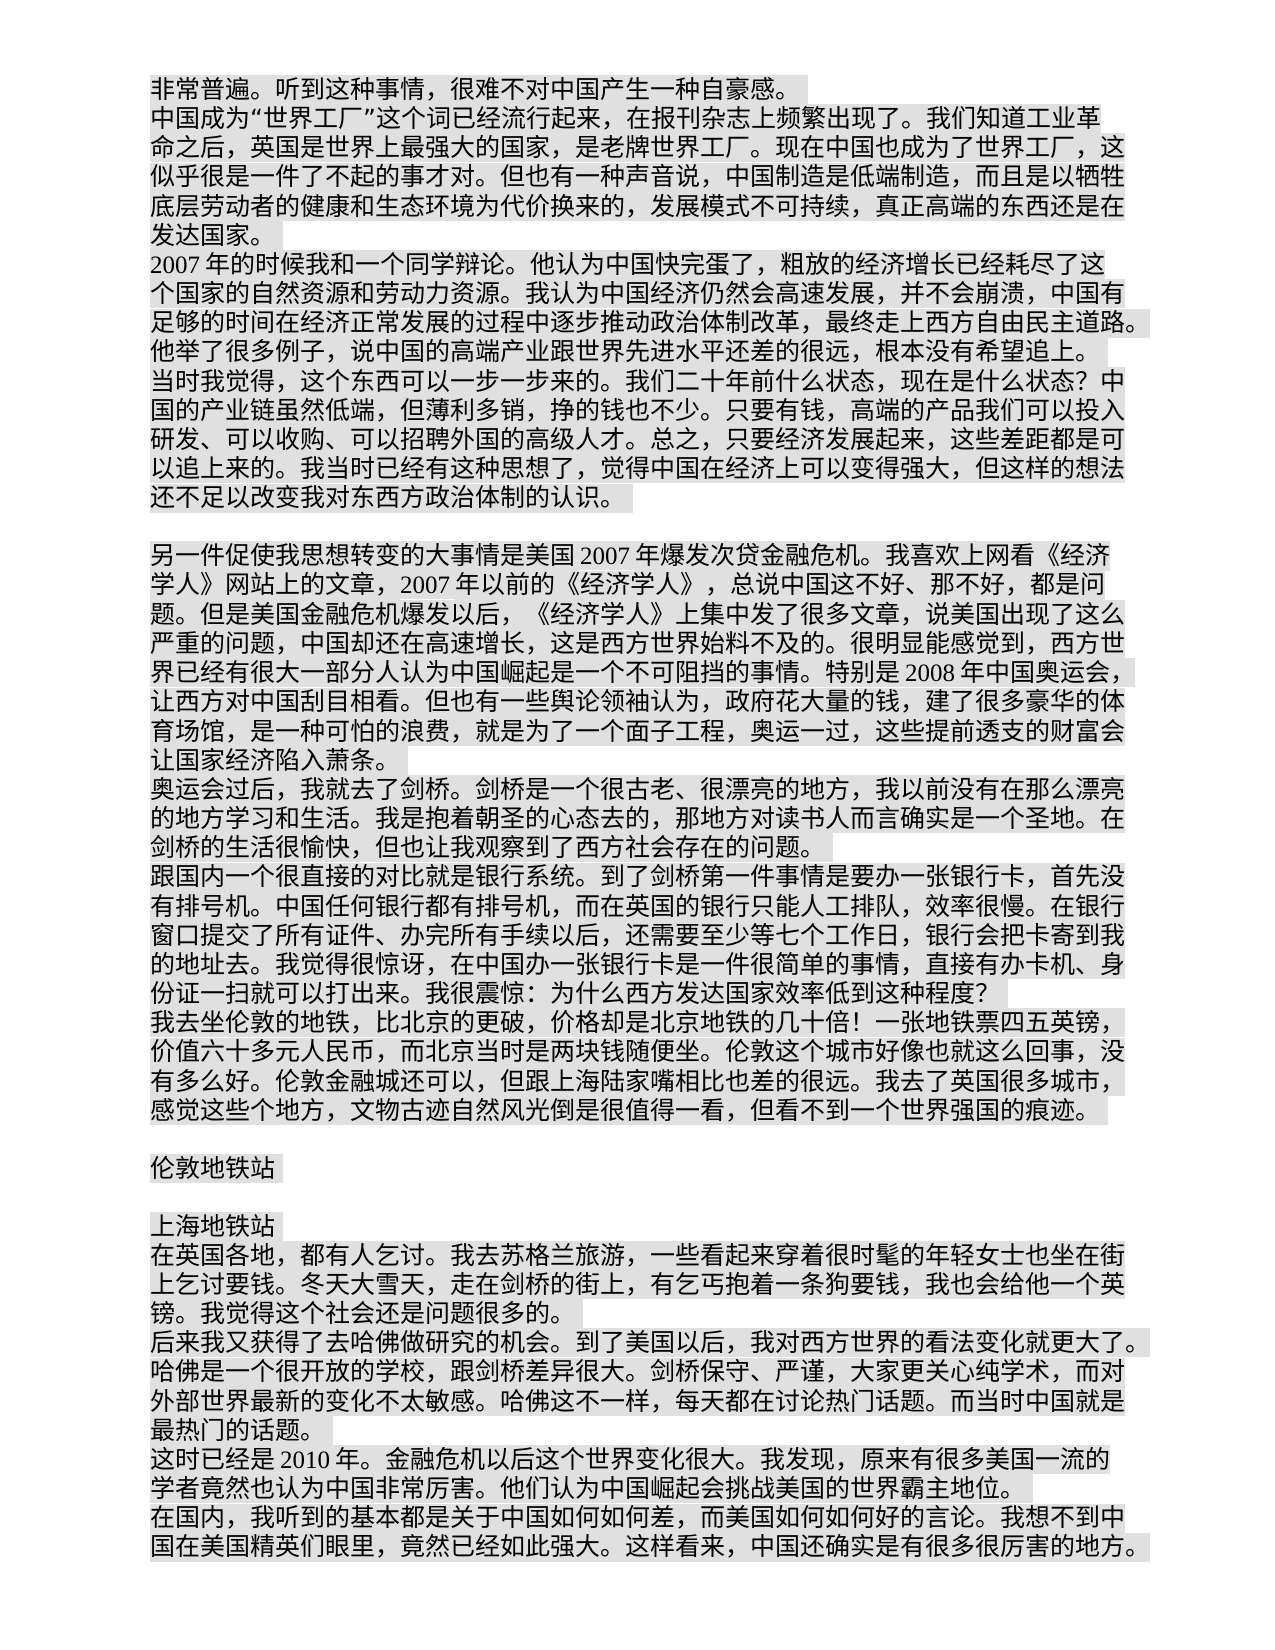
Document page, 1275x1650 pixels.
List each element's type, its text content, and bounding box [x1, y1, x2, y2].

text 文章很長，但鐵定值得一看，建議點進觀察者網站閱讀 http://www.guancha.cn/lixiaopeng/2017_08_23_424002_s.shtml ==== 【7月25日，《华尔街日报》网站头条刊发了一篇文章《New Challege to U.S Power: Chinese Exceptionalism》（对美国地位的挑战：中国的特色主义）》，里面提到对中国人民大学经济学博士李晓鹏的采访，观察者网也做了报道。 李晓鹏博士出生于重庆贫困地区，曾在哈佛和剑桥求学。作为80后，李博士这一代人和中国一起，经历了整个90年代波澜壮阔的改革和迷茫，也眼见着国家一步一步强盛，不断拥有更多国际话语权。正是这样的经历，让《华尔街日报》觉得他非常适合谈谈新一代中国年轻人对西方的看法。 文章发表后，产生了较大的影响。但《华尔街日报》的报道只选择了本次访谈的很少一部分内容，重点在于引起西方读者的兴趣，符合他们的口味，并未反映这次访谈的全貌。事后，我们找李博士谈了谈，听他讲述了自己思想转变的完整经历，或许可以由此更全面地认识和理解中国崛起之路。】 我叫李晓鹏，生于1982年，改革开放后四年，是比较早的一批“80后”。今年三十出头了。回顾这三十多年的生活，感觉自己非常幸运，可以在30年左右的时间里，体验到了人类社会两千多年的变迁——从原始的农耕社会到工业化社会，再到移动互联网和人工智能社会。这个过程让我对中国和外部世界的认识经历过很多次剧烈的冲击和变化。 我出生在中国最贫穷的地区之一：重庆（原属四川）和贵州的交界处。西南地区本来就是中国最穷的地区，我家在两省的边缘地区，就是穷上加穷。那个地方群山起伏、交通不便，土地贫瘠。父亲是乡里的数学老师，但是他的兄弟和父母都在农村种地。寒暑假和农忙的时候，我也会去农村做些农活。 当时学校还有专门的假期叫农忙假——每年稻谷播种和收割的时候放假一周，中小学的孩子们都回家去干农活。不然家长们会有意见，说读书耽误了农忙，就不让孩子来念书了。 农忙时候干的活儿，劳作方式跟两千年前没有多大的区别，犁田用牛、插秧用手，收割用镰刀、打谷用架子。 和现在孩子猎奇式的学农假期不同，那时候的农忙假是真的农忙 小镇（乡政府所在地）只有一条街，被称之为老街，都是一些老式的瓦房。街道大约只有五六米宽，但相当长，大约有一两公里，街旁边就是河，叫笋溪河。这条街的历史非常古老，应该有一千多年了。所有的老街坊都认识。尽管物质生活贫乏，但治安良好、没什么贫富差距，大家习惯了紧巴巴的小日子，生活还算悠然自得。 1998年，长江全流域发大水，笋溪河也一夜暴涨，把我家房子冲垮了。整条街被冲垮的房子不少。洪灾过后，乡政府趁机对街道进行修缮开发，搞旅游，号称“中山古镇”。去年（2015年）春节还上了新闻联播，被当成“青山绿水变金山银山”的典型案例，现在就更火了。 江津洪灾老照片 如今的中山古镇已经成了旅游胜地 我离开中山，是一级一级考试考出来的。当时还有一级行政区划叫做区，比乡高一级，比县低一级。1996年去区里面读初中，1997年到江津县城读高中。2000年从县里面考到了北京的中国人民大学。念完大学，在博士期间去英国剑桥大学做访学。后来又到美国哈佛做Research Fellow（大致可翻译为“研究员”）。现已回到国内，定居北京，以研究为业。 从中国最落后的地区，从两千年前的农业耕作式的生活方式，到大城市体验工业化社会的生活，又到英美感受西方现代化的生活，跟着大家一起，经历信息化、移动互联网的创新浪潮。人类从农耕时代走到今天，走了三千多年，我在这三十年里亲身体验了一遍，这是我的最幸运之处。 第一次思想颠覆：孔子到底是好人还是坏人 外部世界的快速变化，也急剧改变着我们的思想。我们这一代人对世界、对中国的看法经历了几次很大的变化。有的时候是完全颠倒过来：以前你认为正确的现在全部错了，以前你认为是错的现在全部正确了。而且更神奇的是：还可能再颠倒一次。 我出生的时候文化大革命已经结束五六年了。但文革的影响依然存在。文化大革命时期的宣传材料和图书，很多家庭还保存着。小时候去小伙伴家里玩，从他家床下的纸箱子里翻一些小人书，大部分都是文革期间出版的。其中我印象最深刻的是一套批判孔子的书。 文革批孔，砸烂孔庙牌匾 近年来有关《孔子》的影视作品也越来越多 文化大革命有一段时间批判孔子，把孔子说成是很坏的一个人，是奴隶主阶级的反动文人，成天就想复辟奴隶制度，反对社会进步，主张坚决镇压奴隶们的反抗。我不知道文革是什么，但小人书上的东西看得懂。小孩没有分辨能力，以为书上说的就是对的，认为孔子就是一个大坏蛋，而崇拜书里面跟孔子斗争的奴隶起义英雄。 过了几年，中央电视台播了一个纪录片，就叫《孔子》。那时候我家还没有电视机，对门买了，黑白的，只能收到中央一台，而且只有晚上才有信号，周围的街坊们晚上都跑到对门去看《孔子》。我看得半懂不懂的，但印象很深刻，因为前后对比太强烈了。这个纪录片竟然说孔子是一个伟人！是伟大的教育家，中国历史上的伟人，做出了很大的贡献！而且电视里面还告诉我们全世界有两百多个国家都有孔子像。 这是我第一次世界观的颠覆。第一次发现，原来这个世界对同一个人竟然可以有两种截然相反的评价。以前书上说他是坏人，坏透了。现在中央电视台里面又说他是好人，而且还是一个很伟大的人物。怎么会这样？好坏可以这样颠倒吗？ 后来我上了小学、初中，接受了改革开放的标准化教育，文革的影响慢慢褪去。政治课本上说，党领导人民推翻了三座大山、建立了新中国。但是，党在文革时期犯过很严重的错误，毛泽东同志对此负有不可推卸的责任，他的过错和功劳要三七开。经过改革开放，把文革的错误路线纠正过来了，坚持四项基本原则，以经济建设为中心，国家这才走上了正确的发展道路。对孔子的批判是“文革”时期极左路线的产物。这些，我全都相信了，不再对孔子是一个伟大的思想家、教育家有任何疑问，对毛的看法也与官方一致。 ——不过，家里的长辈们对毛的评价比课本上的还要更高一些。我的父母都来自于贫苦农民家庭，非常敬仰毛泽东。身边的长辈们也几乎都是如此。我还在读初中的时候，爸爸就给我买了一套四卷《毛泽东选集》给我看。我把这四卷翻得烂熟。不过我印象中家里从未挂过毛主席像，而且我们家三代人包括我在内，都不是党员。长辈们对毛的敬仰完全是出于一种朴素的感谢，感谢他让穷苦百姓过上了和平稳定、有尊严、能温饱的生活，而不是出于什么政治立场。 在信息闭塞的小山村，对中国和世界的差距，我并不了解。在读大学以前，我从未离开过重庆，重庆市的市区也只去过那么三四次。政治课本上告诉我们，西方的资本主义制度是腐朽的、反动的、剥削劳动人民。我对此深信不疑。 中学时期，我努力的学习中国政治和中国革命史，崇拜毛泽东、周恩来、邓小平这一些政治领袖。高考的时候，我的政治科目成绩是重庆市第一名。 粮票 我家的生活水平在改革开放以后提高很快。小学的时候还有粮票——每个人每个月吃多少斤大米都要根据粮票配额供应。在配额内，国家统购统销，价格比较便宜，超过配额的部分则花钱也买不到。一个青少年男子的配额是最高的，一个月可以吃32斤粮。我对这个数字印象深刻，每天都盼望着长大，盼望着到了中学以后就可以一个月吃32斤大米了。但等我真的上了中学，粮票制度就废除了。 粮食放开以后，镇上也通自来水了。以前是自己去河里挑水，家里有个大水缸，慢慢镇上开始修自来水管了，一家一户铺进来。 后来政府又投资建了电视转播站，买了卫星信号接收器，给家家户户接入有线电视。我们家也买了一台很小的黑白电视机，可以看见中央一台和二台。1992年，邓小平南巡讲话以后，经济更好了。之后，我们家就买了一个长虹的彩色电视机。家家户户生活的改善很明显，吃的、穿的、用的都有提高。 到乡里的公路很早以前就有，但往农村延伸是在七八十年代。公路修好之后，随着政策放宽，有很多做小买卖的生意人开始跑货物贩运。当时有中山、太和、常乐三个乡镇，大家约定中山三六九赶集，常乐二四八，太和一五七。每三天轮换一次，逢十就都休息。到了赶集这天，周围乡镇所有的人都来这里买东西，小商贩在街上摆摊，各种花色的衣服布料最受欢迎，商品经济日渐繁荣。 第二次思想颠覆：我们普遍相信中国会崩溃 等我1997年到县城读高中以后，和中国以外的事物有了第一次亲密接触。外国的商品开始在县城里出现了，但是很贵。比如电池，国产的电池比较便宜，一块钱一对，而日本产的金霸王电池，十块钱一对，特别特别贵。但使用的时间很长，品质可靠。我们用来练习英语听力的随身听和磁带机，日本索尼的价钱是国产的好多倍。运动鞋，美国的阿迪达斯和耐克，也比国产品牌贵很多。这些外国货，只有家里很有钱的同学才买得起，可以在同学们面前炫耀。西方商品已经进入我们的生活，足以让处在偏远地区县城的我也感受到西方和中国的差距。 这段时期我在思想上受中国特色社会主义教育，没有太大的变化。对我思想刺激比较大的是1999年美国轰炸南联盟大使馆这个事。以前教科书上宣传美国是资本主义帝国主义的头子，大家都觉得美国很坏，但到底怎么个坏法，没有感觉。直到1999年，美国人在轰炸南联盟的战争中，用导弹攻击了中国驻南联盟大使馆，炸死了我们的外交人员，我们才第一次强烈的感受到来自美国的敌意和对国家的威胁。 当时的中国民众群情激奋抗议美国轰炸行为 那一年我17岁，和几个同学印发了一批传单到街上散发。传单上没什么特别的内容，无非就是把新闻报道重复一遍，并表示强烈抗议。我们在通过这种方法来表达愤怒。我们从小接受的历史教育，中国近代以来就不断地遭到西方列强入侵。但那都是历史，这是第一次在现实中感受到国家被欺凌侵略。这种愤怒的感觉是很强烈的，我们不能容忍中华民族再次受到这样的侮辱。 一年后，我抱着这样一种感情到北京开始念大学。 刚进校的时候宿舍没有网络，上个网得跑到校外的网吧去。大一下学期，学校开始在学生宿舍里铺设网线。我在2001年上半年，跟寝室另一个同学凑钱合伙买了一台电脑，是一个台式机，放在寝室上网。 没过多久，9·11事件发生了，美国的世贸双塔遭遇恐怖袭击，大楼倒塌、死亡上万人。当时，包括我在内，全班同学听到这个消息都非常高兴，欢呼雀跃——太好了，美国终于被人教训了！ 此时距离美国袭击中国南联盟大使馆才两年。我们都觉得美国非常可恨，但是也已经知道它很强大，拿它没什么办法。看到它的大楼被飞机撞塌、死了那么多人，而且还都是精英分子，觉得非常开心。 9·11事件不仅是美国的转折点，也是世界的转折点 第二天上课，同学们都无心听课，觉得应该放假庆祝。学校和官方没有任何表态，还是要正常上课。国内的一些文化名人比如余杰发文章批评我们，说我们这种思想是可笑、荒谬的。恐怖袭击是对全世界文明的挑战，是一个巨大的悲剧，中国人绝对不应该幸灾乐祸。 情况变化得很快。没过多久，美国要报复，去攻打阿富汗和伊拉克。这个时候我和很大一部分同学竟然完全支持美国的行动。我们的思想在这段时间发生了剧烈的变化，觉得美国打阿富汗和伊拉克是一件非常正义的事情。特别是打伊拉克。伊拉克总统萨达姆是一个独裁者、暴君，他统治下人民民不聊生，美国推翻他的统治是一件很正义的事情，每次听到美军又打下哪个城市，我们都感到欢欣鼓舞。 从9·11事件到美军攻打伊拉克，也就一年的时间，为什么我们的思想会变化那么大呢？ 这是因为，我们进大学以后接受的思想、看到的东西，和高中时代完全不一样。以前课堂上讲的是国家编订的教材，到了大学，特别是有了网络以后，接触的东西就全变了。 法学院的老师们都是海外留学回来的，其中以从德国、美国回来的最吃香，其次是英国和日本。他们全盘接受了西方法律思想，在课堂上讲授的东西，无非就是美国的民主制度就是好、英国的法治传统多么悠久、德国的法律体系又有多么完善……而中国则不民主、不法治、不自由、没有人权……总之就是全面落后。 90年代的网吧 不仅课堂上老师们这样讲，网上也这么说。那时候国内网络正在建设中，各方面的管理很松散，网上发什么文章都没人管。我看了很多网络文章，各种所谓的高层揭秘，关于历届中国政府高层的各种负面消息满天飞，而中国古代的历史也完全是暴君统治的历史，独裁专制、暗无天日。现在想起来当时看的很多网络文章都是造谣，没有根据的胡说，但当时不知道，反而深以为然。 网络把中国很多深层次的问题暴露出来了。从被严格控制的官方媒体渠道中撕开了一条缝隙。当时中国确实有很严重的问题，最严重就是官僚体系的腐败。我从小也有很深刻的感受。 初中的时候，学校的老师们组织过罢课。因为乡镇政府拖欠老师的工资——这在九十年代在全国都十分常见，大家普遍相信拖欠的工资被政府官员贪污或用于吃喝腐败了。初二那年，有一天晚上我的英语老师从亲戚家吃完酒出来，被六个流氓拦路抢劫。这些人喝醉酒，抢走了他所有的钱物，还要把他丢到河里淹死。在河边被路过的人发现才未能得逞。那帮人第二天被镇政府抓起来了，老师被打到住院，结果这批人竟然很快就被释放了。老师们认为这是走关系和行贿的后果，于是开始罢课、上访。由于教学秩序不正常，我被迫转学。 1998年大洪水，把我家的房子冲垮了。后来一直好多年，我父亲就住在学校提供的一个小房子里，没有空间再给我住。我在外面念书是住校，放假回家就临时给我找地方。我回家一般是寒假和暑假，我父亲的学校也放假了，他便在图书室里铺了个床给我睡，好多年都是这样。当时灾民很多，我们家还算情况比较好的。但就是这样的情况，在救灾过程中，依然出现了镇政府官员贪污救灾款、救灾物资的现象。这让我们非常愤怒，又有很多街坊参与组织上访、告状。 类似的事情还有很多，政府的官员，从小就给我留下了十分腐败的印象。我考大学的时候报考法学专业，也是因为有这么一个理想，认为法律、政治这种东西能够改变中国的现状。 当时我十七八岁，觉得这些东西肯定要改变，但不知道要怎么改变。我有了这些经历，又受到大学课堂上老师们宣传的、网络上文章讲的西方民主法制的影响，思想很容易就发生了改变，觉得西方的政治体制非常好，应该用它来改变中国。我开始认为，中国的政治体制，是非常坏的，中国历史，也非常糟糕。 这是我自孔子从坏人变好人以后，遭遇到的第二次思想颠覆。我发现以前所相信的东西竟然又都是错误的或者虚假的。 那时候我和身边的同学们普遍相信，这个国家的体制用不了多久就会崩溃，后来的人一定会学习欧美走美式自由民主的道路。当时我们人大法学院有几位法学泰斗，已经退休了，年轻老师嘲笑他们是“社会主义法学的最后堡垒”。在年轻一代，无论老师和学生，我感觉已经没人再相信什么“社会主义法学”了。大家全都是学的西方那一套东西。 市场上类似的书也很多，我印象很深的是一套在美国生活的华人写的介绍美国制度的书，叫《近距离看美国》。其中有一本叫做“总统是靠不住”的，讲的是尼克松的水门事件。这个事情在中国看起来令人觉得不可思议：一个总统犯了窃听政治对手的错误，这看起来并不是什么大不了的事情。但美国的体制通过一套一套的程序，居然就让他下台了。在这过程中，他试图让司法部长干预调查，但是在制度面前败下阵来。 尼克松因水门事件下台，这在当时的中国看来是不可思议的事情 难道中国不也应该有这样的制度吗？我看到有很多中国的官员犯的错误严重的多，却依然可以在自己的位置上高枕无忧，这显然是应该改变的。 大学四年，我花了很多的时间，在图书馆里阅读了很多西方的社会、经济学、法学名著。我想要深入的了解西方的政治经济体系，将来可能对中国的改革有好处。都是那些很传统的启蒙思想家写的西方经典，比如孟德斯鸠《论法的精神》，卢梭《论人类社会不平等的起源》，此外看了很多关于美国宪法的书，诸如美国制宪历程、美国著名的宪法案例集等等。 看书、上网、听课，从各个角度我得到的信息都是一样的：中国落后了，西方才是人类文明的灯塔，我们应该努力让中国变成西方的样子。像张维迎、茅于轼这些媒体上经常出现的鼓吹中国只有走西方自由民主道路的“舆论领袖”，被我们视为先知和英雄。 2003年，发生了一件轰动一时的大事。一个叫孙志刚的年轻人在广东被城管抓起来打死了。当时中国有收容遣返制度：如果到北京、深圳、广州这种大城市而没有合法居住证明的，可能会被城管、警察抓起来遣返回老家。在这个过程中，被遣返者的人身自由会遭到限制，中间就可能被监管人员敲诈勒索或者虐待。 在有一次班会课上，班主任老师跟我们讲，说学校来了一个新老师，手续还没有办好，突然间这个人就消失了。学校四处打听，才得知是因为出门逛街遇到警察查证件，被当成无业流民收容，送到昌平去筛沙子了——也就是先在京郊地区强制劳动一段时间，把回家的火车票钱挣出来，再遣返回到老家去。后来学校派人去给接出来了。 在强制收容遣返过程中，出现人员意外死亡的情况应该并不少见。但孙志刚事件能影响这么大，主要还是因为他是一个刚毕业的大学生，容易引起大学生这个群体的共鸣——谁也不想以后出来工作会莫名其妙被人抓起来打死。这个时候中国重点高校几乎全部铺通了网线，大学生们都可以在宿舍自由的上网，高校的网络群体出现了，网络舆论爆发的条件已经成熟。 孙志刚死亡事件爆出来之后，有记者去深入调查了这个事情，文章便在网络上迅速的传播，大家非常愤怒，人大法学院几个博士还签名上书，要求彻查这个事情。我们在网络上不停的呼吁、抗议，甚至还商议组织在某一天在北京、上海、广州、深圳示威。活动最后没有组织起来。但是已经造成了很大的舆论压力，惊动了中央高层。最后这件事情得到了比较妥善的解决：两个主犯被判处了死刑，还有几个从犯被判处了无期徒刑，判的非常重。很快，政府宣布废除收容遣返条例，对无业游民从强制收容遣返改为非强迫性的救助。 孙志刚事件后，收容遣送制度被废除 孙志刚事件可能是中国进入网络社会的一个标志性事件。网络言论并不限于为孙志刚伸冤，而是纷纷指向整个国家体制。这种言论在网上影响力之大、传播范围之广泛，说明在会上网的大学生群体中间，已经有了一定的共识：中国的政治制度一定要做某些彻底的改变。大家普遍认为西方世界非常美好，中国的制度则应该学习西方。普遍的说法是，等改革开放以后的新一代年轻人成长起来，中国就一定会全面学习西方。 这种思想一直持续到2008年我出国以前。 第三次思想颠覆：中国确实有很多很厉害的地方 出国以前，我逐步也意识到中国变得越来越强大，而并非网上有些文章讲的那么一无是处。随着中国经济持续高速增长，网络上、课堂上、社会上有关中国前途的争议越来越激烈，并不再是那么一边倒了。2004年，我的一个讲经济的老师，在课上给我们说：他们去美国、英国玩，从国外买东西带回国内，打开包装发现尽然都是made in china。这种情况已非常普遍。听到这种事情，很难不对中国产生一种自豪感。 中国成为“世界工厂”这个词已经流行起来，在报刊杂志上频繁出现了。我们知道工业革命之后，英国是世界上最强大的国家，是老牌世界工厂。现在中国也成为了世界工厂，这似乎很是一件了不起的事才对。但也有一种声音说，中国制造是低端制造，而且是以牺牲底层劳动者的健康和生态环境为代价换来的，发展模式不可持续，真正高端的东西还是在发达国家。 2007年的时候我和一个同学辩论。他认为中国快完蛋了，粗放的经济增长已经耗尽了这个国家的自然资源和劳动力资源。我认为中国经济仍然会高速发展，并不会崩溃，中国有足够的时间在经济正常发展的过程中逐步推动政治体制改革，最终走上西方自由民主道路。他举了很多例子，说中国的高端产业跟世界先进水平还差的很远，根本没有希望追上。 当时我觉得，这个东西可以一步一步来的。我们二十年前什么状态，现在是什么状态？中国的产业链虽然低端，但薄利多销，挣的钱也不少。只要有钱，高端的产品我们可以投入研发、可以收购、可以招聘外国的高级人才。总之，只要经济发展起来，这些差距都是可以追上来的。我当时已经有这种思想了，觉得中国在经济上可以变得强大，但这样的想法还不足以改变我对东西方政治体制的认识。 另一件促使我思想转变的大事情是美国2007年爆发次贷金融危机。我喜欢上网看《经济学人》网站上的文章，2007年以前的《经济学人》，总说中国这不好、那不好，都是问题。但是美国金融危机爆发以后，《经济学人》上集中发了很多文章，说美国出现了这么严重的问题，中国却还在高速增长，这是西方世界始料不及的。很明显能感觉到，西方世界已经有很大一部分人认为中国崛起是一个不可阻挡的事情。特别是2008年中国奥运会，让西方对中国刮目相看。但也有一些舆论领袖认为，政府花大量的钱，建了很多豪华的体育场馆，是一种可怕的浪费，就是为了一个面子工程，奥运一过，这些提前透支的财富会让国家经济陷入萧条。 奥运会过后，我就去了剑桥。剑桥是一个很古老、很漂亮的地方，我以前没有在那么漂亮的地方学习和生活。我是抱着朝圣的心态去的，那地方对读书人而言确实是一个圣地。在剑桥的生活很愉快，但也让我观察到了西方社会存在的问题。 跟国内一个很直接的对比就是银行系统。到了剑桥第一件事情是要办一张银行卡，首先没有排号机。中国任何银行都有排号机，而在英国的银行只能人工排队，效率很慢。在银行窗口提交了所有证件、办完所有手续以后，还需要至少等七个工作日，银行会把卡寄到我的地址去。我觉得很惊讶，在中国办一张银行卡是一件很简单的事情，直接有办卡机、身份证一扫就可以打出来。我很震惊：为什么西方发达国家效率低到这种程度？ 我去坐伦敦的地铁，比北京的更破，价格却是北京地铁的几十倍！一张地铁票四五英镑，价值六十多元人民币，而北京当时是两块钱随便坐。伦敦这个城市好像也就这么回事，没有多么好。伦敦金融城还可以，但跟上海陆家嘴相比也差的很远。我去了英国很多城市，感觉这些个地方，文物古迹自然风光倒是很值得一看，但看不到一个世界强国的痕迹。 伦敦地铁站 上海地铁站 在英国各地，都有人乞讨。我去苏格兰旅游，一些看起来穿着很时髦的年轻女士也坐在街上乞讨要钱。冬天大雪天，走在剑桥的街上，有乞丐抱着一条狗要钱，我也会给他一个英镑。我觉得这个社会还是问题很多的。 后来我又获得了去哈佛做研究的机会。到了美国以后，我对西方世界的看法变化就更大了。哈佛是一个很开放的学校，跟剑桥差异很大。剑桥保守、严谨，大家更关心纯学术，而对外部世界最新的变化不太敏感。哈佛这不一样，每天都在讨论热门话题。而当时中国就是最热门的话题。 这时已经是2010年。金融危机以后这个世界变化很大。我发现，原来有很多美国一流的学者竟然也认为中国非常厉害。他们认为中国崛起会挑战美国的世界霸主地位。 在国内，我听到的基本都是关于中国如何如何差，而美国如何如何好的言论。我想不到中国在美国精英们眼里，竟然已经如此强大。这样看来，中国还确实是有很多很厉害的地方。 我在哈佛的同事中有一个在中国工作多年的日本朋友，曾经担任日本央行驻中国的研究部门负责人。他告诉我中国一定会超越美国，还给我看了很多他的研究材料。大量的数据表明中国在2008年的经济结构大约相当于日本在20世纪六七十年代而不是八九十年代。就算房价像过去几年一样继续一路狂奔，中国要重蹈日本泡沫经济的覆辙，也至少还有二三十年的高速发展空间，而那个时候中国的经济总量肯定已经大大超过美国了。我认为他的材料很有说服力，同时也决心在未来二十年为中国找到解决金融地产畸形发展的方案。 美国社会跟英国社会比，问题可能更多。比如流浪汉、乞讨的现象比英国更严重，贫民窟在各大城市随处可见。在地铁站台上，时不时就会钻出来一个人，向我讨钱。这种情况很普遍。 此外，美国的社会治安也比英国更糟糕。在大城市，中国人都不敢去downtown黑人聚集区这样的地方。我的邮箱经常收到哈佛或者波士顿警方发的一些消息，说城里又发生了枪击案或者有人因为抗拒抢劫而受伤，提醒大家遇上了抢劫不要反抗。在中国学生中流传着一个经验：钱包里带上20美元现金，遇到抢劫就给劫匪。如果多于20美元损失比较大，但如果少于20美元，劫匪可能就会伤害你。这似乎是一条劫匪们的潜规则。 美国黑人聚居区 在中国的城市，治安状况要明显好得多。大晚上一个人出去随便逛，绝对不会有安全上的担心。这也带动了夜市经济的繁荣，晚上出来吃吃喝喝四处闲逛成了许多普通中国城市居民的生活习惯。美国社会不仅离一个理想社会有差距，就算跟中国社会比起来，也有很大差距。中国在城市基础设施建设方面也和美国全方位拉开了差距。落后的公交系统，脏乱破旧的城市街道，坐地铁也不够方便，银行的服务效率则跟英国一样低下。 在哈佛那段时间，《华尔街日报》发了一篇比较轰动的报道，一位被称为“虎妈（Tigher Mother）”的华裔母亲讲述自己培养孩子的经验。这位母亲用中国式的严厉教育培养出了两个非常优秀的孩子，她坚信中国的教育模式比美国更好，对孩子的严格要求不仅让他们更优秀，还可以让她们更快乐。她认为快乐不是依靠放任自由获得的，而是通过严格要求和训练让孩子不断取得进步，从进步中获得。 虎妈和她两个优秀的女儿 她讲了两个故事，一个故事是跟自己的女儿斗争，强迫她练习钢琴。这个过程十分辛苦，但女儿在掌握了钢琴技巧以后可以在学校登台表演。表演成功令女儿激动万分。虎妈认为这才是父母给予孩子的真正的欢乐。而她有一个美国朋友，对女儿非常放任，任凭她荒废学业，胡吃海喝，最后他女儿长得很胖而又什么都不会，当父亲的还叫她“我最美丽的天使”。但他女儿私下告诉“虎妈”，她知道父母在骗她，自己既自卑又抑郁。 “虎妈”的文章向西方世界表明了中国人对自己文化的自信正在恢复。中国的教育模式很明显优于西方。即使在西方国家内部，华裔培养出来的后代总体而言也比外国小孩优秀。在美国和英国的大学里，华裔大学生所占的比例，远远高于他们在总人口中的比例。越是顶级名校，这种趋势就越明显。 早在2004年——我还完全沉浸于从经济政治上学习西方道路的年代——我就写了一本书，叫做《学习改变命运》，认为中国不应该被西方所谓的“素质教育”所迷惑，应该坚信应试教育就是最好的素质教育，学好数理化就是最好的素质。当时的主流舆论对高考制度口诛笔伐，认为它作为科举考试的遗毒被现代西方素质教育取代是历史的必然。《学习改变命运》可能是国内第一本系统为中国考试制度和基础教育体制辩护、反对抛开考试谈素质的畅销书。虽然中国在政治经济体制上全面落后于西方，但至少在基础教育方面做的很好，数学物理的基本逻辑没学扎实就去搞什么创造性思维，就是在祸害我们的下一代。 《学习改变命运》是我第一次以公开的形式发声，反对中国盲目学习西方。虽然只局限在基础教育这么一个很小的领域，但火种已经埋下。等我读到《华尔街日报》有关虎妈的报道时，仿佛找到了知己。 十多年前有关基础教育的思考，这些年对中国经济的观察，到英美留学的感受……这些东西都串了起来，让我开始有了一种朦胧但明确的想法：中国这些年的经济高速增长，不是偶然，也不是因为简单的学习西方，而是因为我们从文化教育到政治经济，都有一套不同于西方甚至可能是优于西方的东西。中国的制度，不是大部分落后和局部有优势，而很有可能是整体上优越于西方。 这个国家会好吗 回到中国以后，我带着这个想法去读很多书，回想自己过去多年的所见所闻，很多困扰自己多年的疑问逐渐变得清晰起来。 2011年的4月19日，我读到了张五常写的《中国的经济制度》。他在书中公开宣称，中国的经济制度是全世界最好的。张五常与一般的经济学家不同，他是被西方主流经济学认可的大师。他这样讲，实在是对我颇有些震撼。书中有一句话令我有茅塞顿开之感： “我可以在一个星期内写一本厚厚的批评中国的书。然而，在有那么多的不利的困境下,中国的高速增长持续了那么久,历史上从来没有出现过。中国一定是做了非常对的事才产生了我们见到的经济奇迹。那是什么呢？这才是真正的问题。” 张五常把中国经济制度的优势归结于县一级地方政府之间存在的竞争。受他的启发，我把多年的理论串起来。我硕士是区域经济学，博士是城市经济学，都是研究中国的地方经济。在硕博期间，我跟着我的导师走遍了中国很多很多地方，和地方政府有很多接触和沟通。我所看到的是，中国政府在推动经济发展方面可以说是殚精竭虑，花了巨大的心血，把经济发展起来，让人民过上更好的生活。我见过的几乎所有市县区的书记、市（县、区）长以及规划、发改这些重要部门的领导，都在超负荷的工作，“五加二、白加黑”是常态。背后当然有一些贪污腐败的事情，但政府官员们努力的成绩仍然应该充分肯定。 中国的政治生态中，一个人被提拔起来，也许需要走后门、跑关系，灰色收入也广泛存在。但基本前提仍然是：必须要在自己的职位上干出成绩来才可能被提拔。操守有问题被提拔的不少，但能力平庸、没干出成绩来就被提拔的很少很少。官员晋升的竞争机制非常激烈，我们在各地调研过程中，明显感觉到，如果某个地方经济增长快、GDP高，地方官员就会自信满满地向我们介绍经验。有的地方经济增长比较慢，官员介绍经验的时候都缺乏信心，比较紧张，压力也很大。GDP考核机制让地方政府竞争性的去搞投资、拉项目、招商，成为中国经济增长的重要动力。有很多人预言这种做法会导致经济崩溃，然而这样的预言总是失败。 把张五常的理论和我所接触的实践结合起来之后，我重新来认识中国的政治经济制度，发现它确实有很多优于西方政治经济制度的地方。我是研究城市经济学的，但是我的博士论文相当离经叛道，纯粹是在一个宏观经济学的方面写的论文，主题很大，力图构造一个新的经济学理论来解释中国的经济。 最终思考的成果，就是我在2012年以博士论文为基础修改出版的《这个国家会好吗——中国崛起的经济学分析》一书，这本书在张五常的基础上对中国经济制度作了更全面的阐述，也标志着我再一次完成了巨大的思想转变——从坚信中国应该走西方道路，变为坚信西方应该学习中国走中国道路。 在这本书里面，我认为中国制度的优势在于：把市场经济制度和职业化的政治家制度结合起来，实现了市场与政府的合理分工，并维持政治和资本的势力均衡。 在政治制度上，我认为政治家的选拔不应该采取公开竞选、一人一票的形式。口头承诺和舞台表演的竞选更适合挑选演员而非官员，也更适合利益集团在幕后进行操纵。政治治理是一项高度复杂的工作，政治家应该以政治为终身的职业，从基层做起，终生学习和锻炼如何管理政府。不能让什么影视明星、房地产商、投资银行董事长之类的社会名流，前半生拼命赚钱，在专业领域功成名就之后，半路出家来“玩”政治。只有在政治实践中经受住了物质利益的考验、干出了有利于国家和人民的真实成绩的人物，才能被提拔到更高的位置上。当总统的，应该先当好州长；当州长的，应该先当好市长县长。像奥巴马和特朗普这种毫无政治实干经验的人直接当总统，对国家的长治久安并无益处。这方面，西方应该向中国学习。 在网络时代，中国的政府明显比西方国家表现出更强的适应能力。大部分网络热点问题都能得到迅速的回应和公正的解决，很多官员因为网络曝光了他们的错误言行而被免职、撤职甚至坐牢。孙志刚案件引发的舆情看起来是对旧体制的冲击，但政府迅速严惩罪犯并取消了收容遣返制度。我后来又参与过邓玉娇刺死官员案、刘涌死缓案的网络抗议，最后邓玉娇无罪释放、刘涌被改判死刑立即执行，这些事情中国政府的反应都是迅速而公正的。 相比之下，西方的议会制普选制民主政府，面对类似的突发事件则总是反应迟钝而且官僚主义作风严重。最令我印象深刻的是金融危机以后美国爆发的“占领华尔街”运动，人民起来抗议金融业的过度贪婪。这次运动在网络上反响极大，而美国传统媒体则冷漠以对，报道的很少。美国总统奥巴马声称自己站在抗议者一边，然而他除了嘴上说说以外，什么实质性的举动也没有做。 占领华尔街运动 这场运动最后被警察镇压了下去，一些积极分子被以毁坏私有财产的罪名判刑。有人认为这是民主制度的优势，总统也不能胡作非为。然后我却认为这样的民主制度实际上是一种无人负责的制度，政治家们都把责任推给民主程序，利用所谓的权力分立体制来“和稀泥、踢皮球”，拒绝做出实质性改革。人民要求变革的呼声主要体现在政客们的嘴上，而不是实际行动中。 在经济制度上，我认为无节制的自由市场不可取，它必然导致不合理的两极分化。土地和自然资源等非个人所创造的财富应该由政府负责分配，而企业家和社会资本则应该专注于创造性的领域，比如互联网创新和科技产品等等。一切经济制度，都应该围绕一个基本原则来展开：鼓励人们去创造对他人有益的财富，然后从中获得利益；而反对人们从占有存量财富甚至掠夺他人的合法财富中发家致富。金融、房地产和煤矿等产业中的大量财富从现在的法律制度框架来看是合法的，但是从经济制度本身的伦理来看，是不合理也不应该合法的。 国有资本控制国家金融命脉、土地财富、矿产资源和通讯交通等自然垄断领域，非常必要。所谓的“企业家精神”并不总是好的，它可能被用于为社会创造财富，也可能被用于掠夺社会财富——关键看制度安排。如果一切经济资源全盘市场化，中国的企业家们可能就不会花时间去研究如何生产一流的商品、搞科技创新，而是花心思去低价收购煤矿、廉价拿地开发房地产、投机股市制造泡沫等等。 “企业家精神”不是自由放任放出来的，有一半的市场竞争是逼出来的，还有一半是政府监管逼出来的。只有一个有力的、独立的、廉洁的政府，监管住那些掠夺存量财富的渠道，企业家们的聪明才智才会真的用到创造性的为社会生产财富上来。这方面西方也应该向中国学习。而中国过去的某些改革，过度学习西方，实际上也让自己走上了歧途——金融地产暴富、实业生存环境艰难，就是这种错误路线的集中体现。 （此书作为博士论文于2012年3月提交评审，出版稿完稿于2012年6月，出版日期是2012年9月，都在十八大召开之前，它的思想跟十八大以后的新政策新格局并无关系。但《华尔街日报》的文章将我思想的转变和十八大以后的一些变化联系起来，应该是为了更好的吸引西方读者的眼球，与我所陈述的事实并不完全符合。） 这个国家会更好 我的思想变化大概就是这么一个过程。在同龄人中应该有一定代表性。比我更年轻的90后、00后一代，像我以前那样认为中国应该完全学习西方体制的比例已经不高了。90后、00后经历的变化比我们更少，在他们有政治意识的时候中国就已经成为了世界第二大强国，如果告诉他们西方的制度多么多么好，他们也不太会接受。他们从小就比较自信，从根子上认可自己的国家。 网上流传一句话：“一出国就爱国”。中国向全世界派遣留学生，西方国家也很欢迎来自中国的留学生，他们乐观的认为大量的留学生会认可西方的制度并用它来改变中国。但最后的结果可能会正好相反。好多人不出国，还不知道中国这么好。真正到了西方国家留学，才发现中国优点非常多——政府办事效率、治安情况、基础设施建设、医疗成本等，中国都好太多了。随着中国经济发展越来越好，世界和中国的差距只会越来越大。在这种情况下，这一代对中国的政治经济制度一定是越来越有信心。 我们在大学期间曾经顶礼膜拜的意见领袖，像茅于轼、张维迎这些人，片面主张中国应该学习西方，他们的论调不仅被转变了思想的80后抛弃，在90后、00后中间也越来越没有市场，越来越不受欢迎了。 尽管现在我在诸多观点上都与茅、张等人截然不同，但我对他们还是保持着尊敬。因为我知道他们为什么会这样想，我也曾经抱有跟他们几乎完全一致的观点。张维迎说他在西北当过好多年农民，茅于轼说他在上个世纪六十年代初亲眼看见好多人死于饥荒。我只干过农活，没真当过农民；见过贫穷，没见过穷得饿死的人。但我也可以想象，如果把我放到跟他们一样的环境下，见到如此穷苦的中国和命运如此悲惨的中国人，我也会认为当时中国的制度出了大问题。如果我在八十年代就出国留学，对比西方的强盛和中国的贫穷落后，我也会大力鼓吹西方制度的优越性，主张大力学习西方，从科学技术到经济体制到政治制度都要学。 但时代不一样了，我们这一代人，以及后面的90后、00后看到的、亲身感受到的社会问题，既不是国家贫穷落后，也不是体制僵化不灵。国家已经强大了，计划经济体制则早已被摧毁，政府只能在有限的范围内调动经济资源，官员们在网络舆论的监督下不再能够任性妄为。个人可以自由地变换工作或者创业，只需要一张火车票就能自由地从一个城市迁往另一个城市。计划经济时代缺乏选择自由，现在是选择太多无法适应。这种情况下，夸西方、赞自由、骂体制的那一套传统布道方法，在年轻人中间当然会越来越没有市场。 我们这一代人所感受到的问题，是在一轮又一轮的房价和物价上涨中，实体经济发展越来越困难，投机分子甚至违法分子反而可以赚取巨大的财富，个人发展的机遇在丧失，贫富差距急剧扩大，医疗、教育、土地等基本生存发展资源的分配越来越不公平，不同社会阶层之间的流动性在下降，整个社会的价值观在被金钱迅速扭曲。随着政府管制的放宽，各种非法集资、传销活动、带有诈骗性质的高利贷、“莆田系”医疗骗局、电信诈骗正在一轮一轮的洗劫普通人民的积蓄和财富。 而这些问题，很明显和过度的市场化和自由化密切相关；这些问题，很明显是当代西方自身都不能解决甚至搞得比中国还要严重的问题。这个时候布道士们再来向我们鼓吹市场万能，鼓吹西方制度先进，当然会遭到冷漠的对待。 中国过去一百多年的探索史，每一代人遇到的难题不同、提出的解决方案不同，最后的成果也都有利有弊。后一代人对前一代人的探索，往往是既有继承，也有扬弃。 孙中山他们那一代人，要解决的问题是，是“驱除鞑虏、恢复中华、建立民国、平均地权”。他们学习西方的自由民主制度，推翻了满清的统治，建立了民国，但平均地权却没有实现。消灭皇权以后，找不到凝聚国家的力量，中国陷入了军阀混战的泥潭。军阀们对内依靠地主豪强，对外投靠帝国主义，搞得国将不国、民不聊生。 毛泽东为代表的第一代共产党人，要解决的问题就是彻底结束军阀混战，推翻压迫人民的三座大山。他们学习同样来自西方的马克思主义、学习苏联，用底层革命的方式完成了国家的统一，重建了有力的中央集权，实现了从农业国向工业国的转变。但苏联式的计划经济体制把政治权力和经济资源全部掌握在官僚集团手中，社会多元化不足，导致了严重的社会经济活动僵化和官僚集团特权化。毛在晚年试图通过文化大革命来解决这个问题，但直到他去世，问题还是很严重。 主导改革开放的那一代人，他们需要解决的问题就是打破苏联计划经济体制，恢复社会活力。这一次改革的主要思想导向，就是学习西方的市场经济制度。取得的成就是中国经济的高速增长，成为了世界第二大经济体。 在这个过程中，出现了一大批像张维迎、茅于轼这样主张全面学习西方的知识分子、舆论领袖。虽然他们的观点从根本上来讲，是不对的，但从客观效果上来看，在八九十年代，确实促进了中国学习西方有益的东西——国有企业官僚主义严重，学学西方现代企业制度；计划经济体制僵化，引进市场竞争机制增加活力，这些当然都是有益的。我认为他们对国家的影响，总体上功大于过，在主观上也是真心为了让这个国家变得更好。有些激烈反对他们的人，将他们斥之为“汉奸”、“西方的走狗”等，我不赞成。 但跟之前的几次大变革一样，改革在取得成绩的同时也伴生了许多问题。这些问题，不仅是之前的历史遗留下来的问题，还有很大一部分是改革本身带来的新问题。为此，必须有新的方案来解决。若还是依靠以前的路径，试图主要靠学习西方的政治经济制度来解决，是肯定行不通的。那些曾经远赴西方学习先进经验、回国引领风气之先的精英分子，如果不能及时转变观念，就可能就会从改革的推动者变成绊脚石。这种情况在过去中国一百多年的历史上，已经反复出现过多次。 不要以为我们主张中国体制优于西方，就不主张变革。我们所倡导的变革比西方布道士们所主张的更大而不是更小，只不过在方向上有所不同。错误的改革方向比不改革更糟，所以当他们试图把中国的优点说成缺点的时候，我们就要坚决的纠正，为的不是拒绝变革，而是找到正确的变革方向。 时代变了，中国一方面有信心对外宣传我们制度的优越性，并且鼓励全世界都来向我们学习；一方面还要坚持内部改革，以保证我们始终处在人类社会制度创新的最前沿，而不会被我们的学生超过。这两个方面同时都要做，并不矛盾。若有人一听见我们为中国的制度辩护，就认为我们不懂得变革，我们是不会同意的。 对于那些积极为中国介绍西方先进经验的上一代思想舆论领袖们，如果他们不愿意改变自己的观点，那么我们希望能和他们握手道别，感谢他们曾经为国家进步作出的贡献。如果他们不愿意和我们握手，那么就挥手道别。总之我们会向前走的。我们知道他们曾经对我们寄予厚望，希望我们按照他们的想法来完成中国彻底的西方化。但我们最后还是选择另外一条路，跟他们所主张的不是截然相反，但肯定大相径庭。中国会变得更好的，我认为这在总体上仍然符合他们的心愿。 [150, 75, 1125, 1562]
